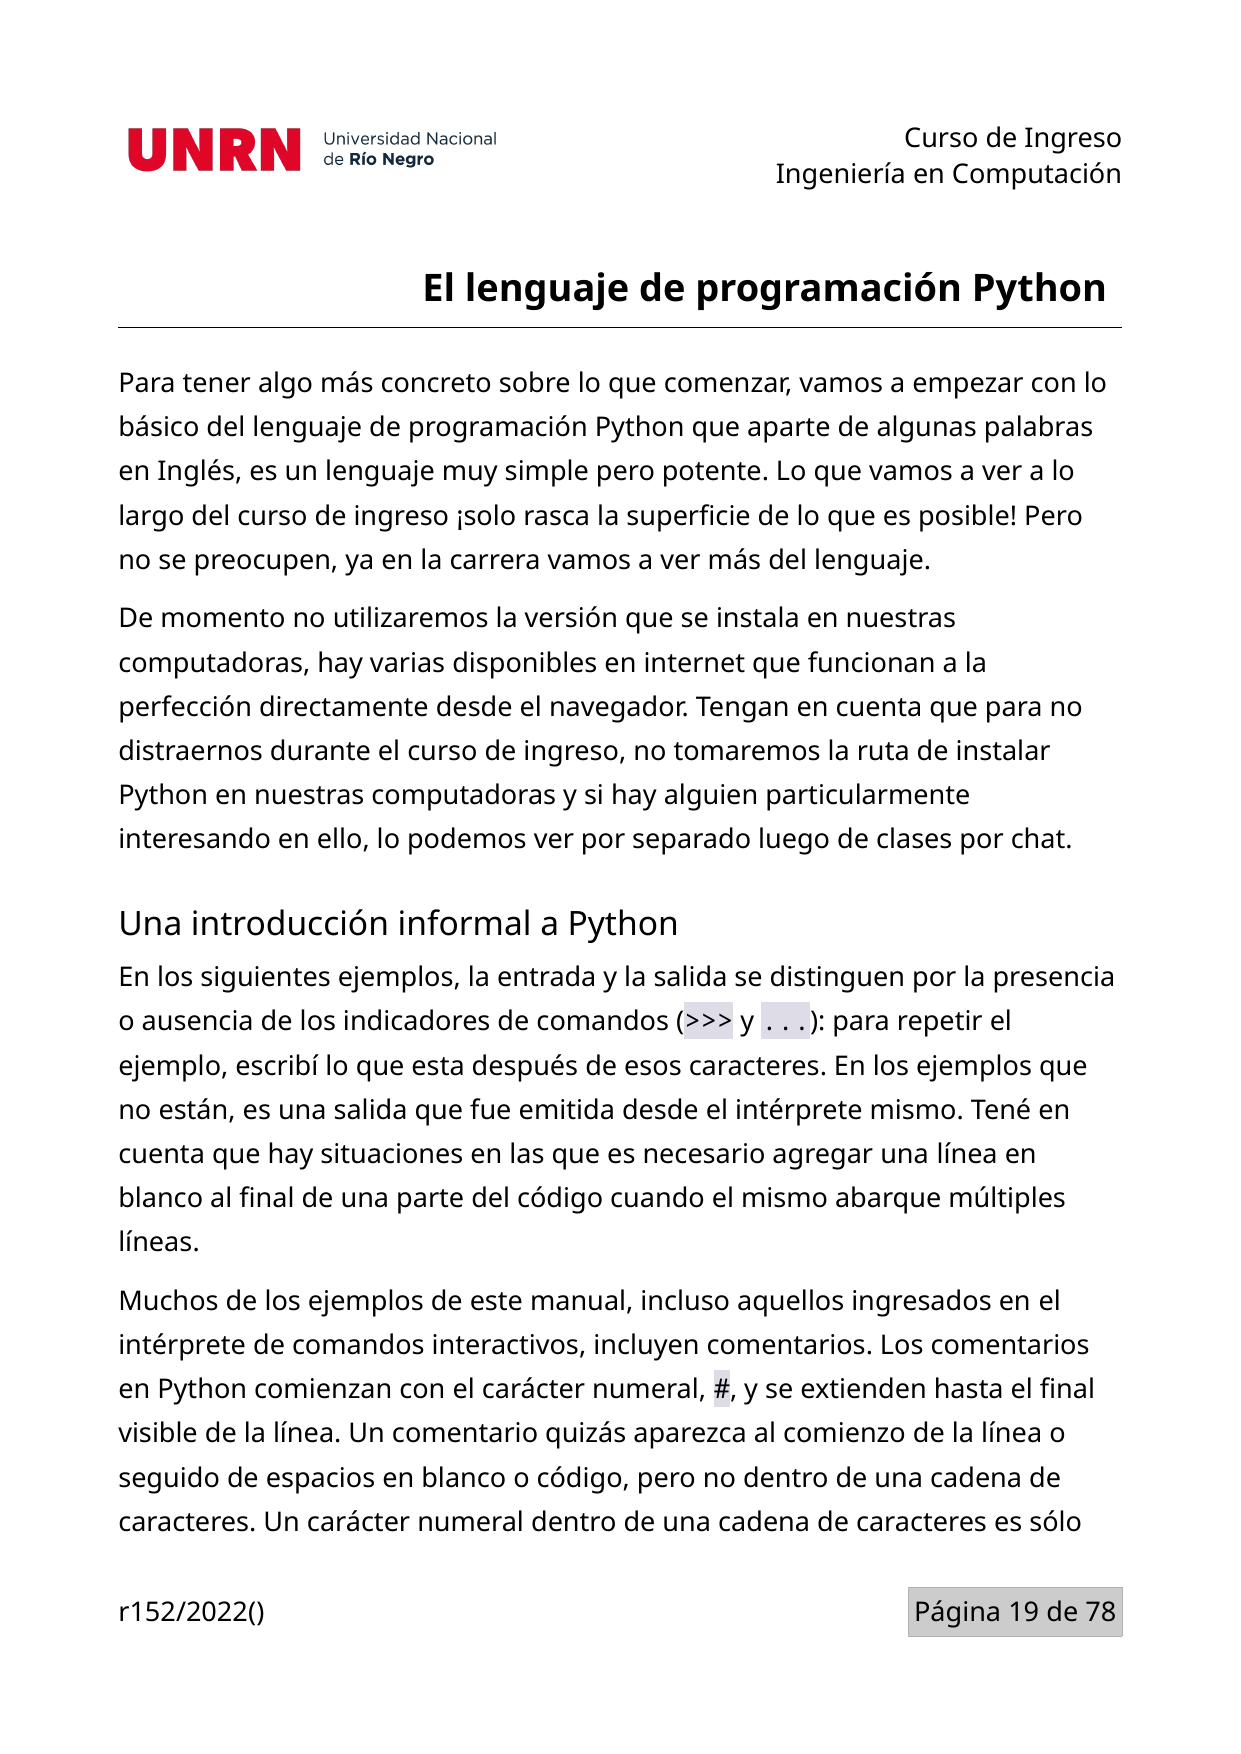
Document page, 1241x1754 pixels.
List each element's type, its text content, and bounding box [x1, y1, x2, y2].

picture [118, 118, 505, 180]
text De momento no utilizaremos la versión que se instala en nuestras computadoras, hay varias disponibles en internet que funcionan a la perfección directamente desde el navegador. Tengan en cuenta que para no distraernos durante el curso de ingreso, no tomaremos la ruta de instalar Python en nuestras computadoras y si hay alguien particularmente interesando en ello, lo podemos ver por separado luego de clases por chat. [118, 599, 1122, 857]
text Para tener algo más concreto sobre lo que comenzar, vamos a empezar con lo básico del lenguaje de programación Python que aparte de algunas palabras en Inglés, es un lenguaje muy simple pero potente. Lo que vamos a ver a lo largo del curso de ingreso ¡solo rasca la superficie de lo que es posible! Pero no se preocupen, ya en la carrera vamos a ver más del lenguaje. [118, 363, 1122, 577]
subtitle El lenguaje de programación Python [118, 246, 1122, 327]
text Muchos de los ejemplos de este manual, incluso aquellos ingresados en el intérprete de comandos interactivos, incluyen comentarios. Los comentarios en Python comienzan con el carácter numeral, #, y se extienden hasta el final visible de la línea. Un comentario quizás aparezca al comienzo de la línea o seguido de espacios en blanco o código, pero no dentro de una cadena de caracteres. Un carácter numeral dentro de una cadena de caracteres es sólo [118, 1281, 1122, 1539]
subtitle Una introducción informal a Python [118, 899, 1122, 945]
text En los siguientes ejemplos, la entrada y la salida se distinguen por la presencia o ausencia de los indicadores de comandos (>>> y ...): para repetir el ejemplo, escribí lo que esta después de esos caracteres. En los ejemplos que no están, es una salida que fue emitida desde el intérprete mismo. Tené en cuenta que hay situaciones en las que es necesario agregar una línea en blanco al final de una parte del código cuando el mismo abarque múltiples líneas. [118, 958, 1122, 1259]
